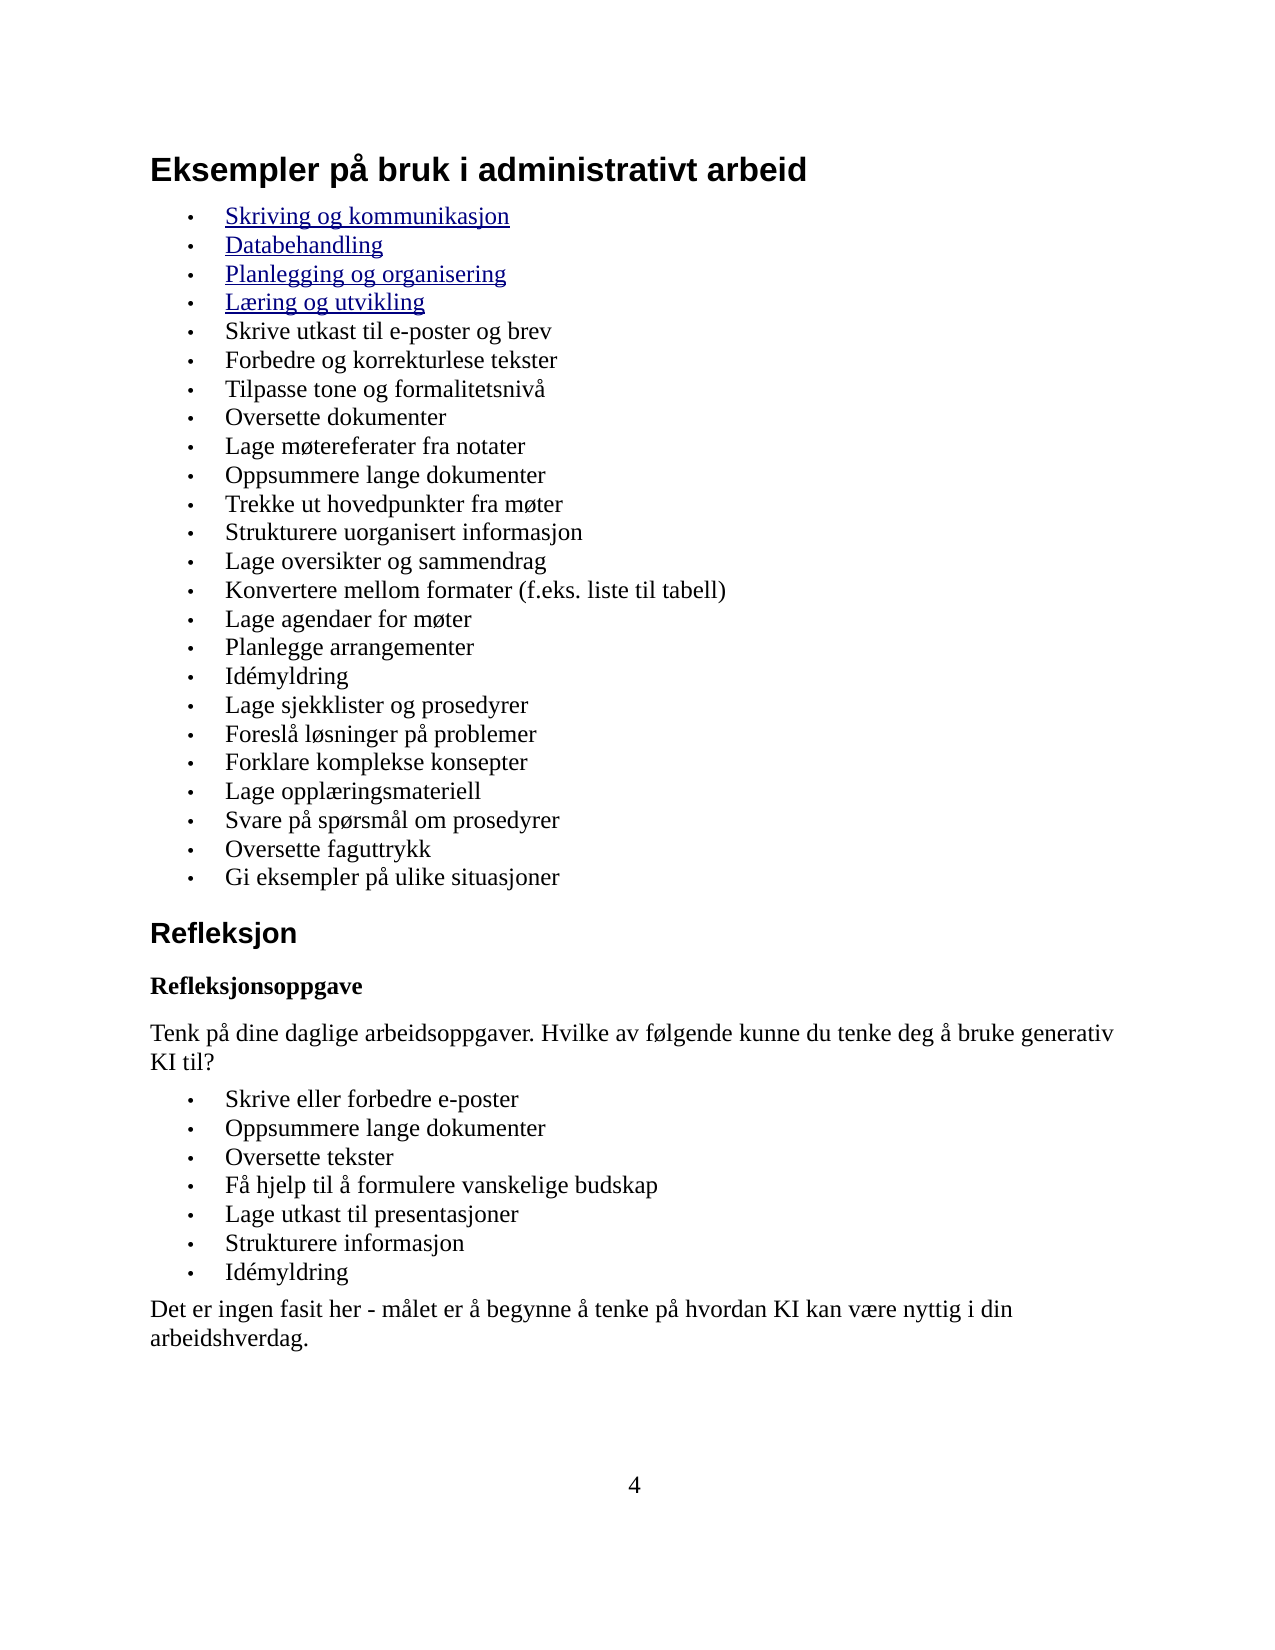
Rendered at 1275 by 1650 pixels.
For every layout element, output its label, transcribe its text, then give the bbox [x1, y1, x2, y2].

list Skrive utkast til e-poster og brev [187, 316, 1125, 345]
list Lage utkast til presentasjoner [187, 1199, 1125, 1228]
list Oversette faguttrykk [187, 834, 1125, 862]
list Gi eksempler på ulike situasjoner [187, 862, 1125, 891]
subtitle Refleksjon [150, 916, 1125, 950]
list Oversette dokumenter [187, 402, 1125, 431]
list Konvertere mellom formater (f.eks. liste til tabell) [187, 575, 1125, 604]
list Skrive eller forbedre e-poster [187, 1084, 1125, 1113]
list Idémyldring [187, 661, 1125, 690]
list Tilpasse tone og formalitetsnivå [187, 374, 1125, 402]
subtitle Eksempler på bruk i administrativt arbeid [150, 150, 1125, 189]
list Lage oversikter og sammendrag [187, 546, 1125, 575]
text Tenk på dine daglige arbeidsoppgaver. Hvilke av følgende kunne du tenke deg å bruke generativ KI til? [150, 1018, 1125, 1075]
list Foreslå løsninger på problemer [187, 719, 1125, 747]
list Lage opplæringsmateriell [187, 776, 1125, 805]
list Lage agendaer for møter [187, 604, 1125, 632]
list Lage sjekklister og prosedyrer [187, 690, 1125, 719]
list Læring og utvikling [187, 287, 1125, 316]
list Databehandling [187, 230, 1125, 259]
text Refleksjonsoppgave [150, 971, 1125, 1000]
list Trekke ut hovedpunkter fra møter [187, 489, 1125, 517]
list Forklare komplekse konsepter [187, 747, 1125, 776]
list Lage møtereferater fra notater [187, 431, 1125, 460]
list Oppsummere lange dokumenter [187, 460, 1125, 489]
list Skriving og kommunikasjon [187, 201, 1125, 230]
list Få hjelp til å formulere vanskelige budskap [187, 1171, 1125, 1199]
list Oversette tekster [187, 1142, 1125, 1171]
list Oppsummere lange dokumenter [187, 1113, 1125, 1142]
list Planlegging og organisering [187, 259, 1125, 287]
list Strukturere uorganisert informasjon [187, 517, 1125, 546]
list Idémyldring [187, 1257, 1125, 1286]
list Svare på spørsmål om prosedyrer [187, 805, 1125, 834]
list Strukturere informasjon [187, 1228, 1125, 1257]
list Planlegge arrangementer [187, 632, 1125, 661]
list Forbedre og korrekturlese tekster [187, 345, 1125, 374]
text Det er ingen fasit her - målet er å begynne å tenke på hvordan KI kan være nyttig i din arbeidshverdag. [150, 1294, 1125, 1352]
